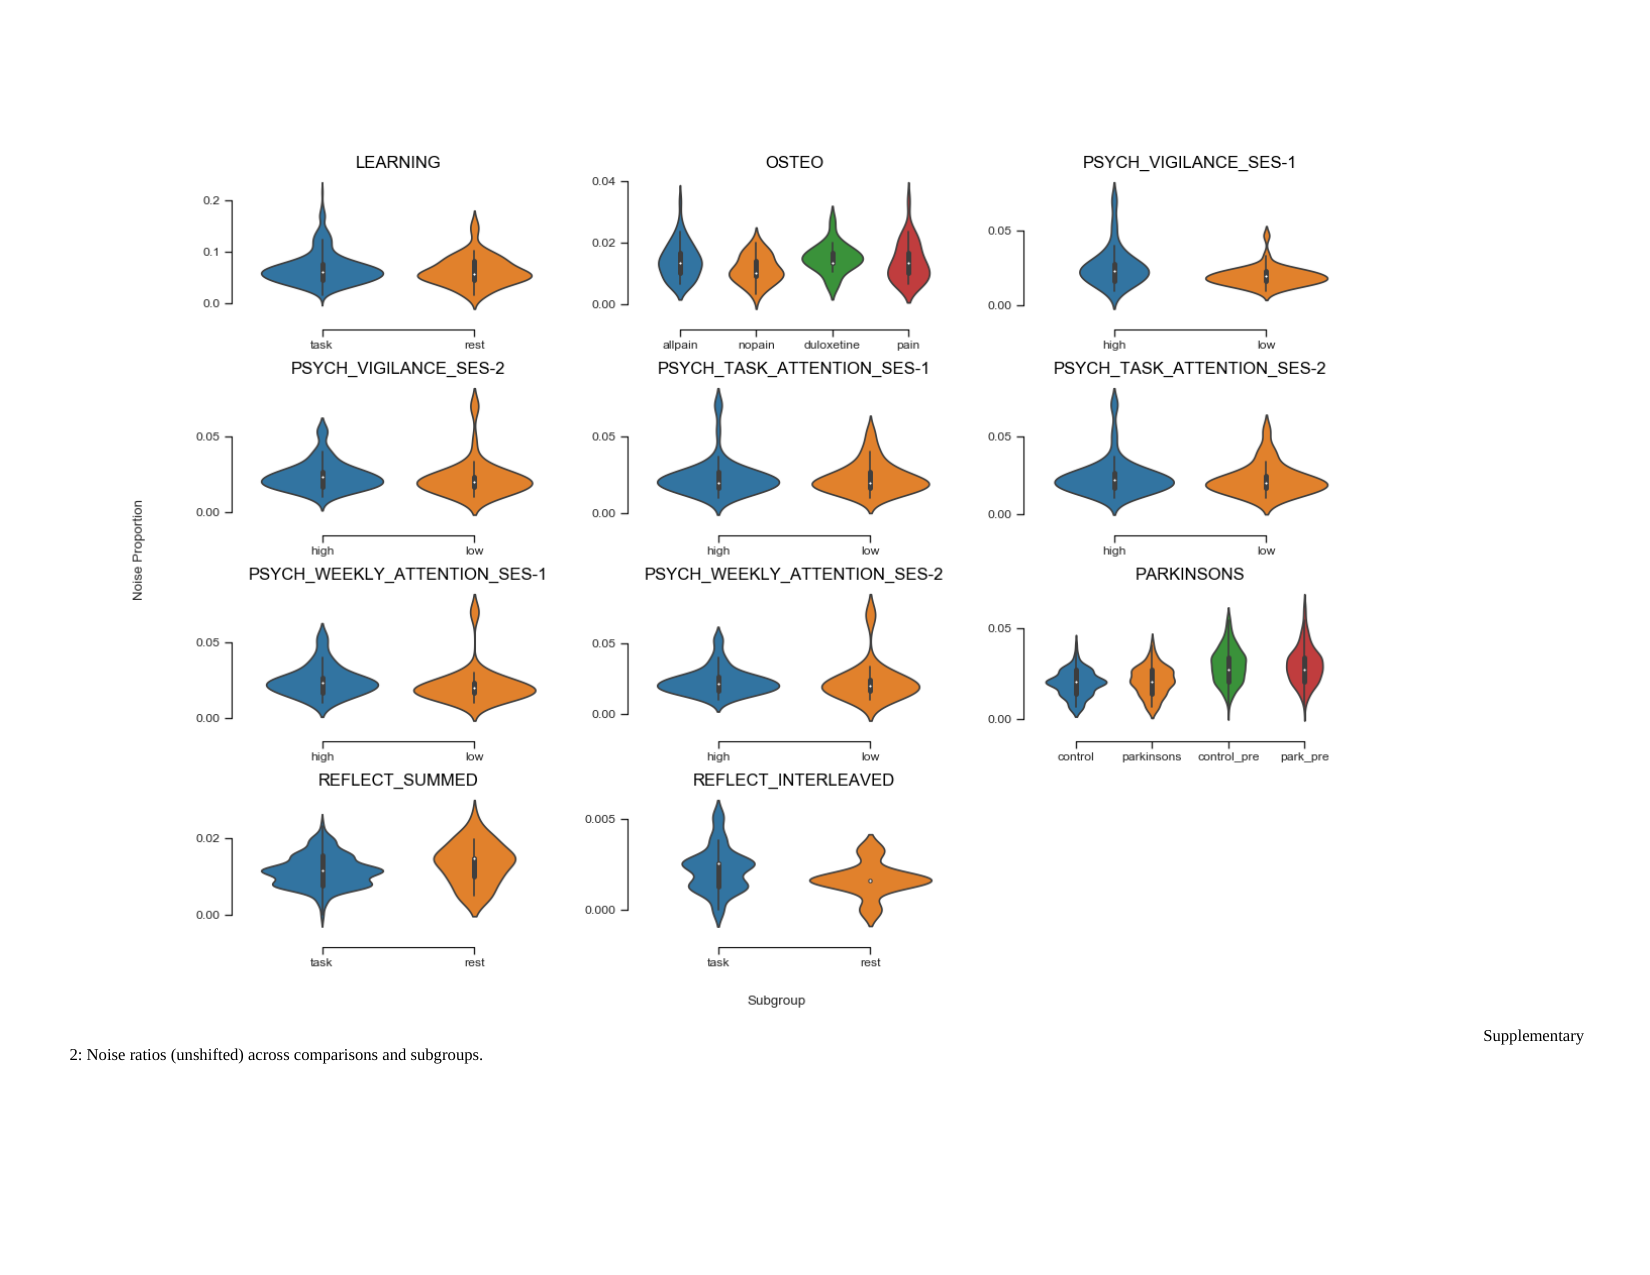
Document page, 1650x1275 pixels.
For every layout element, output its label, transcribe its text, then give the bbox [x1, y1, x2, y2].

picture [69, 107, 1483, 1041]
text Supplementary 2: Noise ratios (unshifted) across comparisons and subgroups. [69, 108, 1591, 1064]
